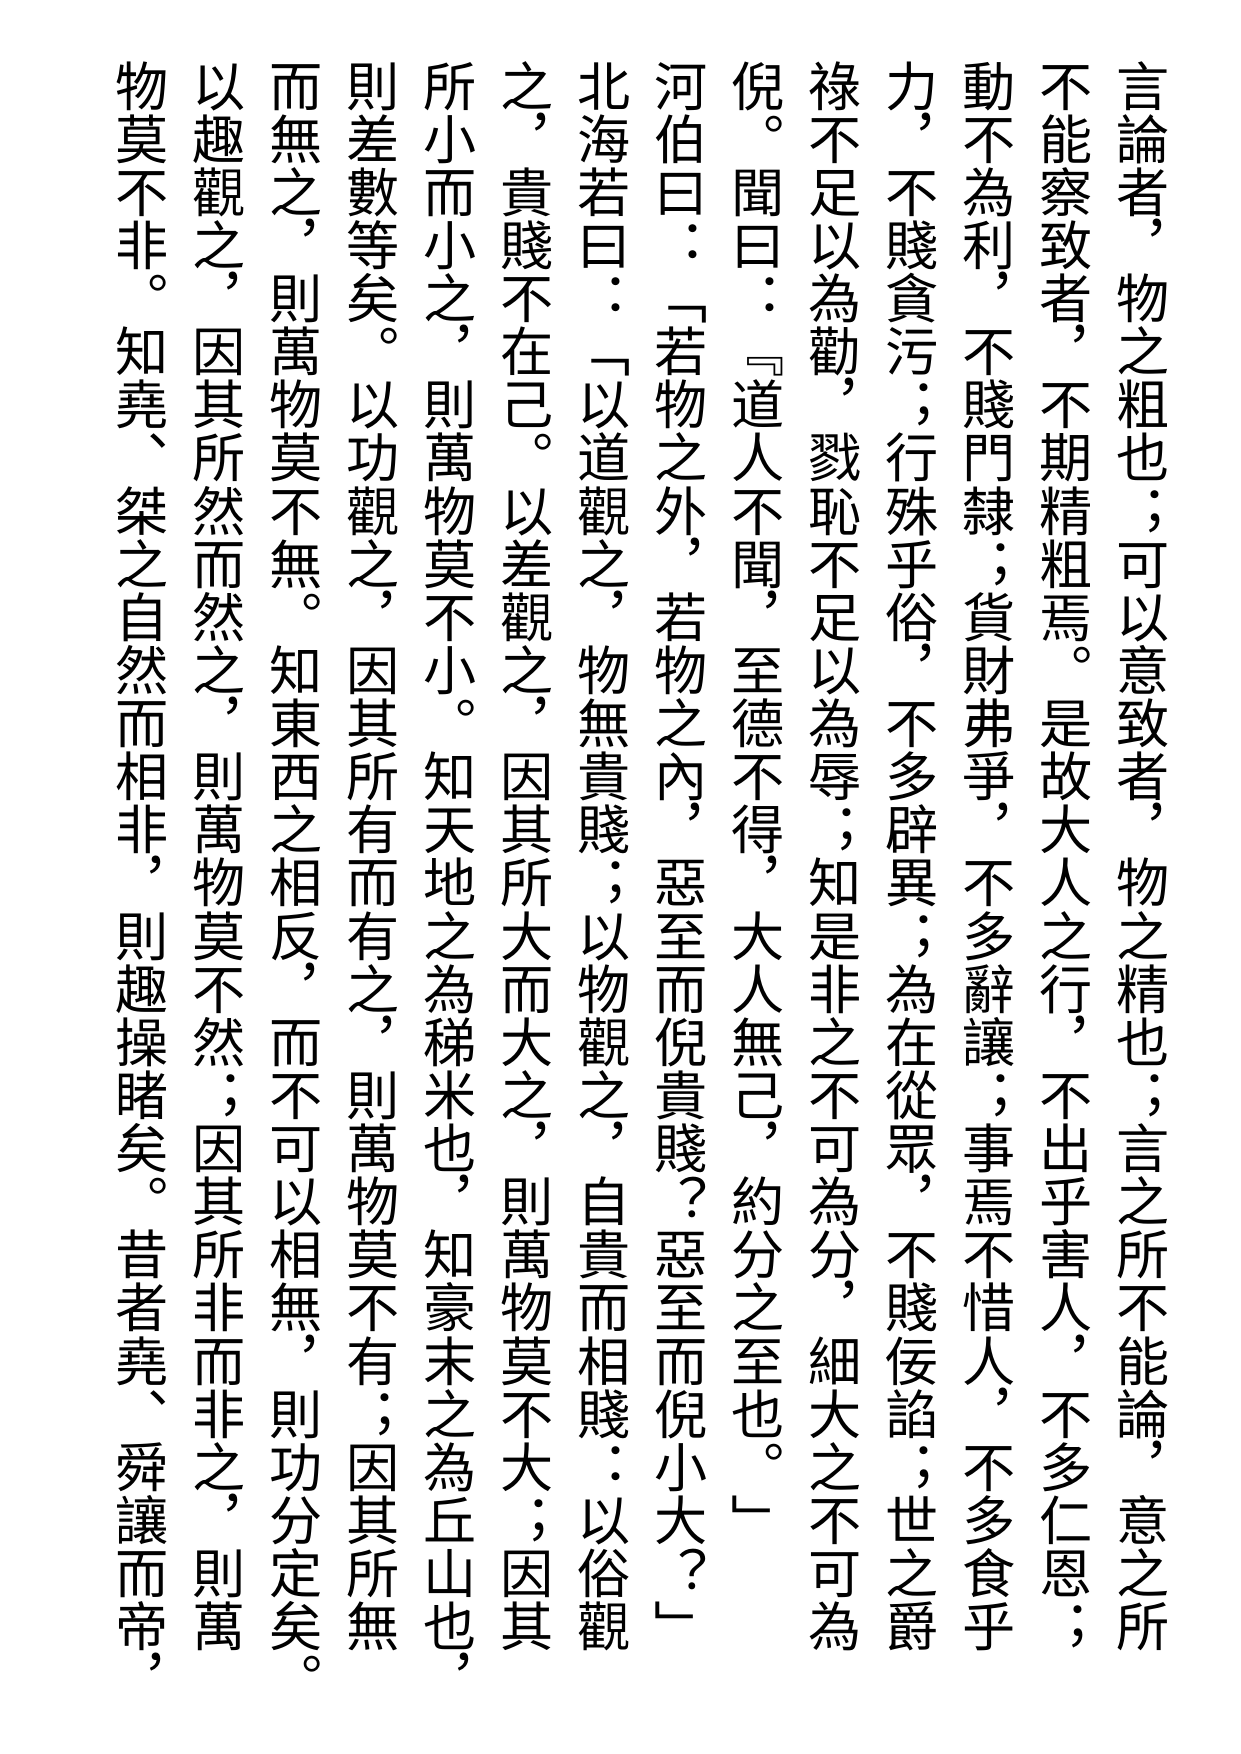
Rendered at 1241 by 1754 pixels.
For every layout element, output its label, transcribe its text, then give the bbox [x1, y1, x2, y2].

text 河伯曰：「世之議者皆曰：『至精無形，至大不可圍。』是信情乎？」北海若曰：「夫自細視大者不盡，自大視細者不明。夫精，小之微也，垺，大之殷也，故異便。此勢之有也。夫精粗者，期於有形者也；無形者，數之所不能分也；不可圍者，數之所不能窮也。可以言論者，物之粗也；可以意致者，物之精也；言之所不能論，意之所不能察致者，不期精粗焉。是故大人之行，不出乎害人，不多仁恩；動不為利，不賤門隸；貨財弗爭，不多辭讓；事焉不惜人，不多食乎力，不賤貪污；行殊乎俗，不多辟異；為在從眾，不賤佞諂；世之爵祿不足以為勸，戮恥不足以為辱；知是非之不可為分，細大之不可為倪。聞曰：『道人不聞，至德不得，大人無己，約分之至也。」 [719, 59, 1181, 1695]
text 河伯曰：「若物之外，若物之內，惡至而倪貴賤？惡至而倪小大？」北海若曰：「以道觀之，物無貴賤；以物觀之，自貴而相賤：以俗觀之，貴賤不在己。以差觀之，因其所大而大之，則萬物莫不大；因其所小而小之，則萬物莫不小。知天地之為稊米也，知豪末之為丘山也，則差數等矣。以功觀之，因其所有而有之，則萬物莫不有；因其所無而無之，則萬物莫不無。知東西之相反，而不可以相無，則功分定矣。以趣觀之，因其所然而然之，則萬物莫不然；因其所非而非之，則萬物莫不非。知堯、桀之自然而相非，則趣操睹矣。昔者堯、舜讓而帝，之、噲讓而絕；湯、武爭而王，白公爭而滅。由此觀之，爭讓之禮，堯、桀之行，貴賤有時，未可以為常也。梁麗可以衝城，而不可以窒穴，言殊器也；騏驥驊騮，一日而馳千里，捕鼠不如狸狌，言殊技也；鴟鵂夜撮蚤，察毫末，晝出瞋目而不見丘山，言殊性也。故曰：蓋師是而無非，師治而無亂乎？是未明天地之理，萬物之情者也。是猶師天而無地，師陰而無陽，其不可行明矣。然且語而不舍，非愚則誣也。帝王殊禪，三代殊繼。差其時，逆其俗者，謂之篡夫；當其時，順其俗者，謂之義徒。默默乎河伯！女惡知貴賤之門，大小之家！」 [103, 59, 719, 1695]
